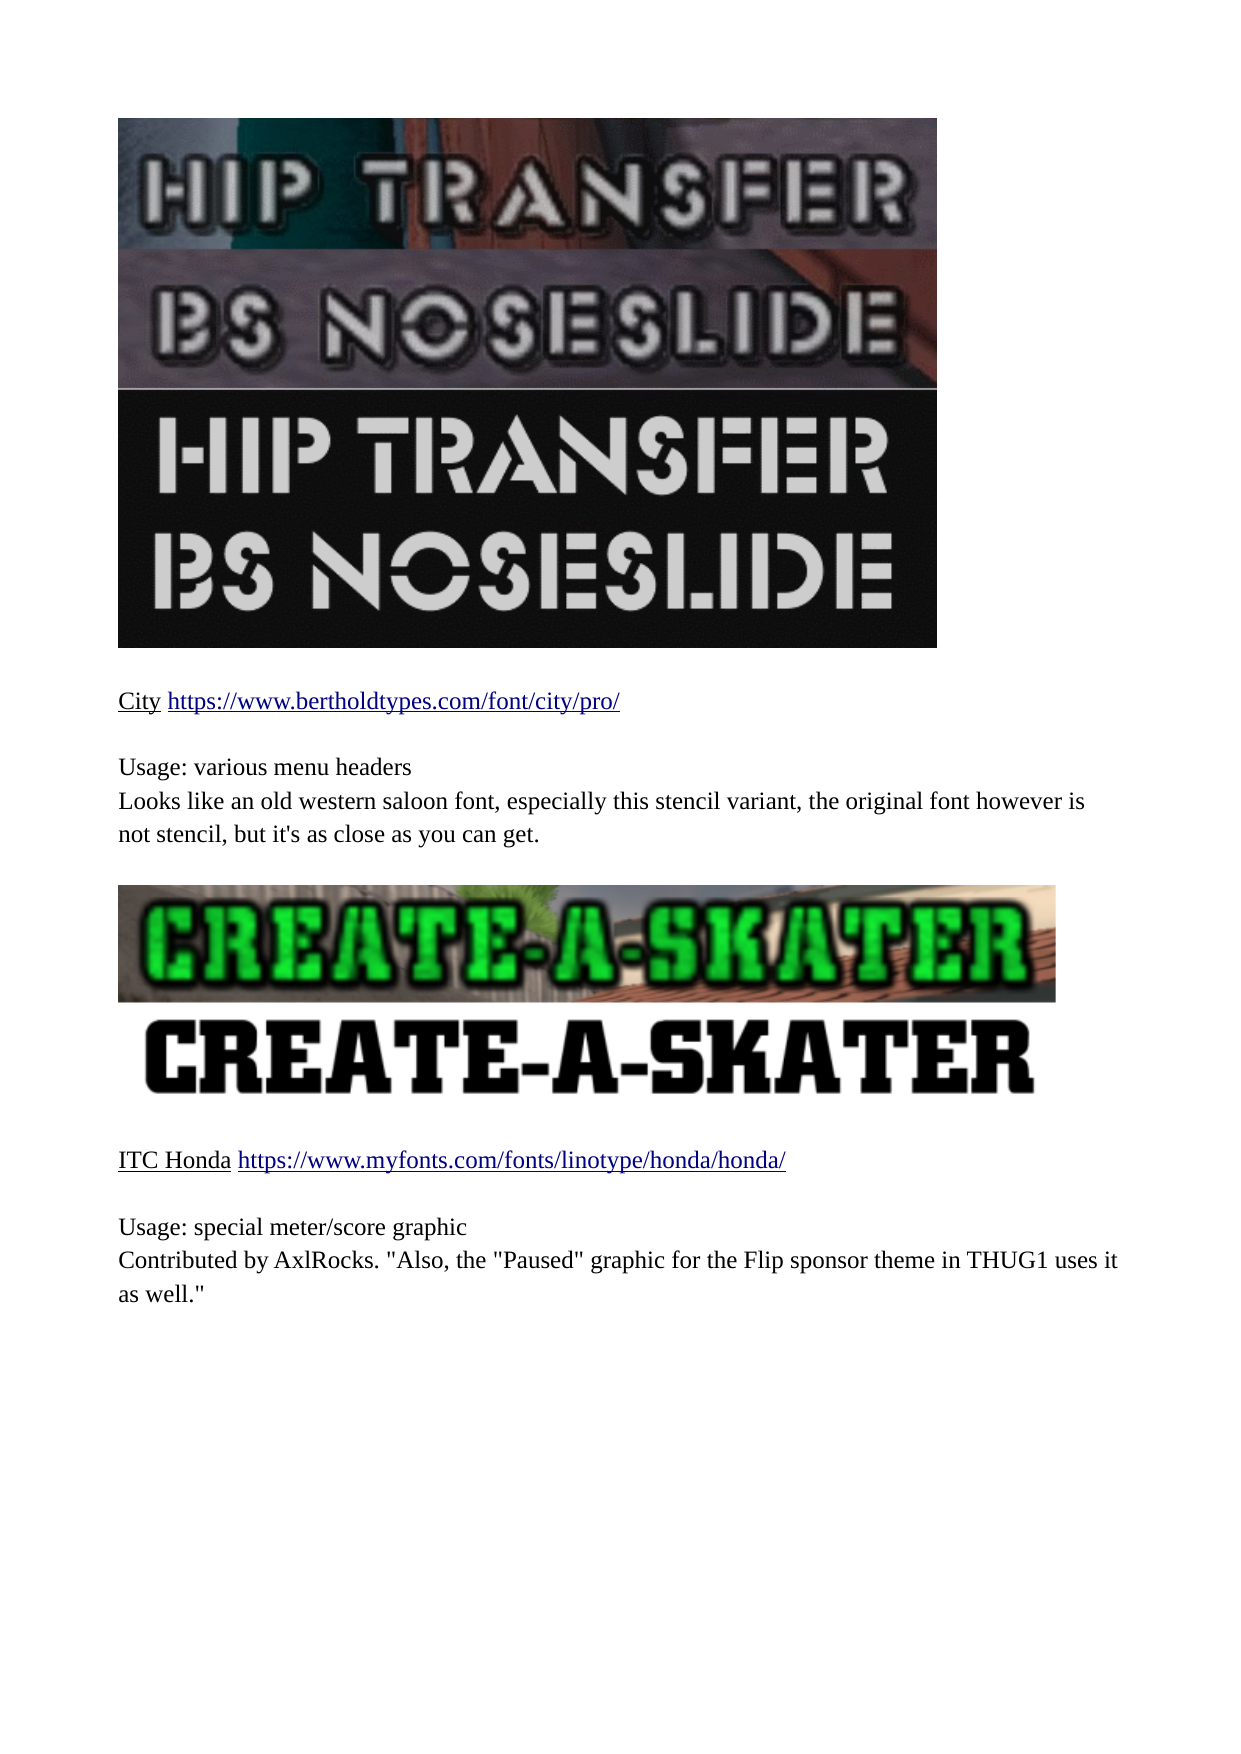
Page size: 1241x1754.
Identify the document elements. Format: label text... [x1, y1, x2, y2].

picture [118, 118, 937, 648]
text City https://www.bertholdtypes.com/font/city/pro/ Usage: various menu headers Looks like an old western saloon font, especially this stencil variant, the original font however is not stencil, but it's as close as you can get. ITC Honda https://www.myfonts.com/fonts/linotype/honda/honda/ Usage: special meter/score graphic Contributed by AxlRocks. "Also, the "Paused" graphic for the Flip sponsor theme in THUG1 uses it as well." [118, 118, 1122, 1341]
picture [118, 885, 1056, 1108]
